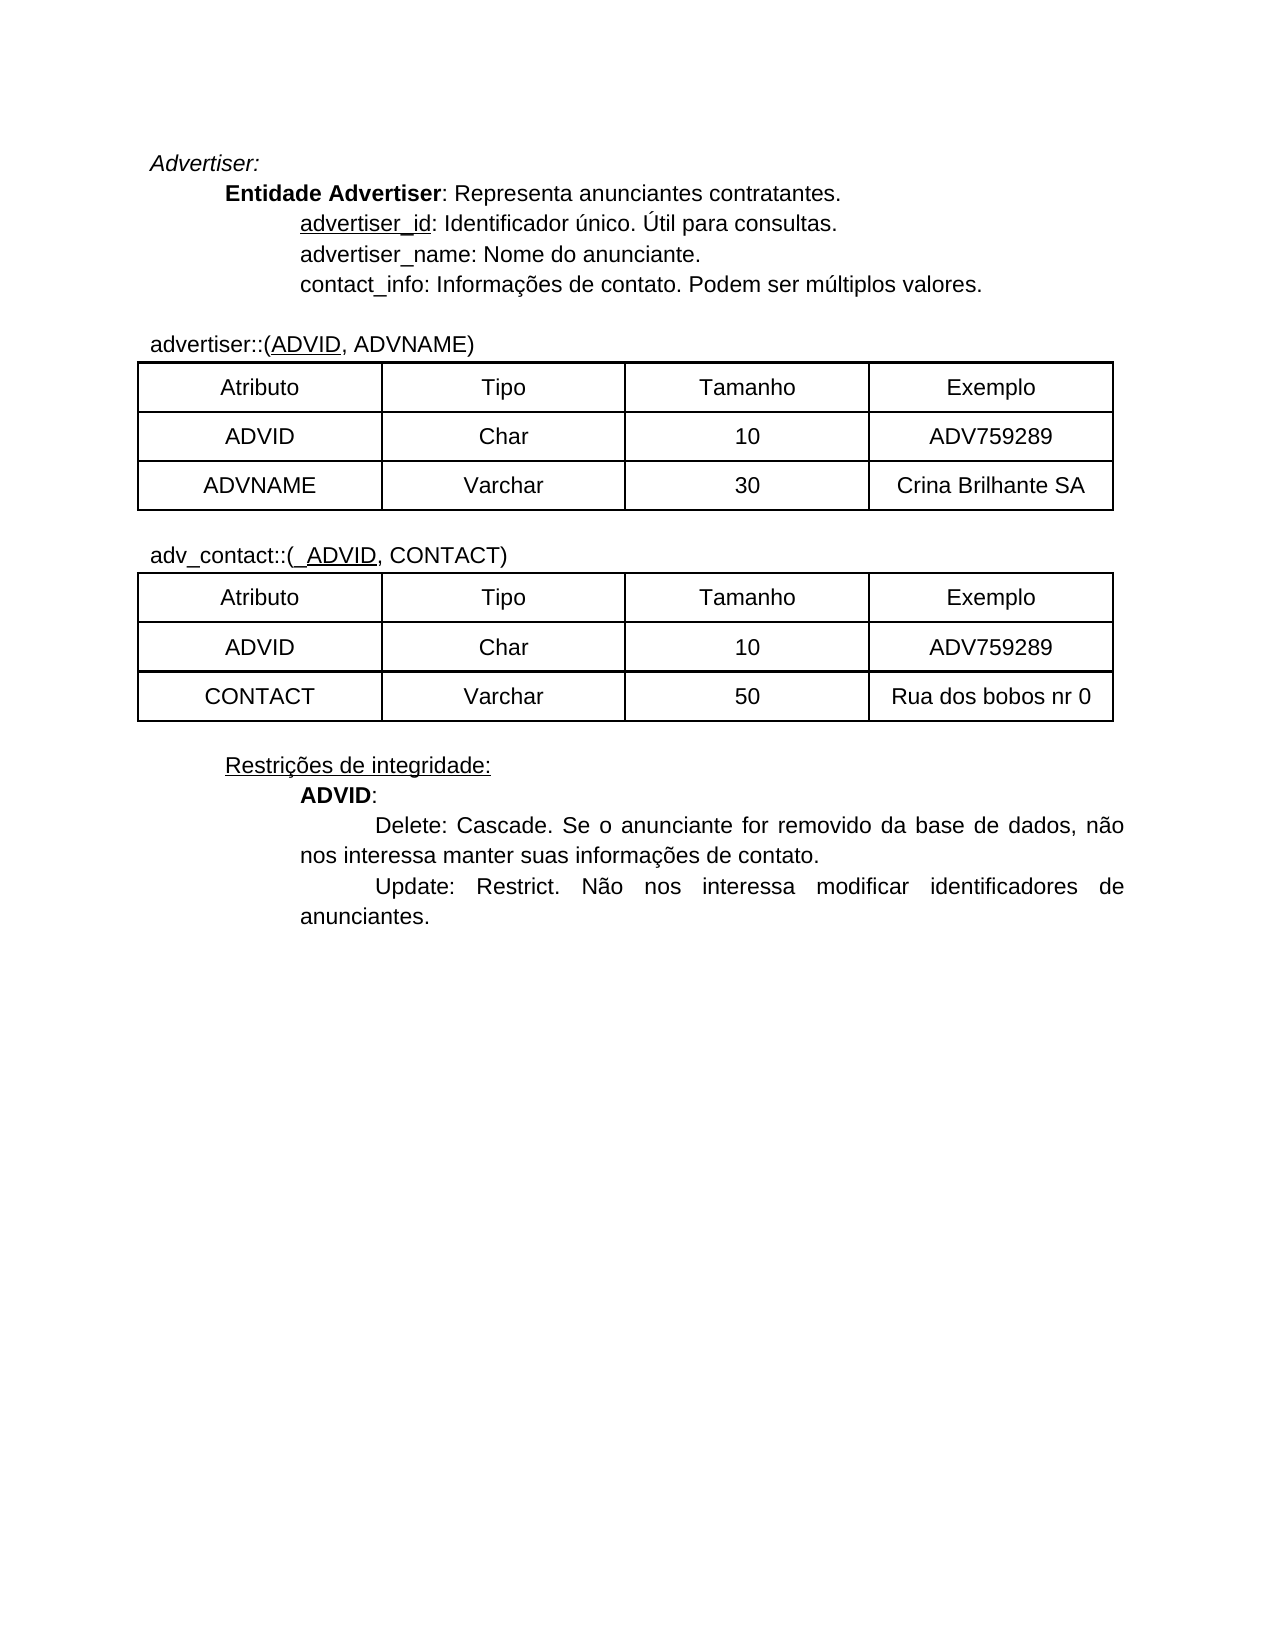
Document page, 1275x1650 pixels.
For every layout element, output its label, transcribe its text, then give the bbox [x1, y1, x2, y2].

text Entidade Advertiser: Representa anunciantes contratantes. [150, 180, 1125, 207]
table_cell Rua dos bobos nr 0 [870, 673, 1112, 719]
text advertiser::(ADVID, ADVNAME) [150, 331, 1125, 358]
table_header Tipo [383, 364, 624, 411]
text ADVID: [150, 782, 1125, 808]
text adv_contact::(_ADVID, CONTACT) [150, 542, 1125, 568]
table_cell 10 [626, 413, 868, 460]
table_cell Char [383, 623, 624, 670]
text Delete: Cascade. Se o anunciante for removido da base de dados, não nos interessa manter suas informações de contato. [300, 812, 1125, 869]
table_header Atributo [139, 574, 381, 621]
table_header Exemplo [870, 574, 1112, 621]
table_cell 50 [626, 673, 868, 719]
table_header Tamanho [626, 574, 868, 621]
table_cell ADVID [139, 413, 381, 460]
table_cell CONTACT [139, 673, 381, 719]
table_cell Crina Brilhante SA [870, 462, 1112, 509]
table_cell 30 [626, 462, 868, 509]
table_cell Char [383, 413, 624, 460]
table_cell Varchar [383, 462, 624, 509]
text Advertiser: [150, 150, 1125, 176]
table_cell ADVID [139, 623, 381, 670]
text Update: Restrict. Não nos interessa modificar identificadores de anunciantes. [300, 873, 1125, 929]
table_header Atributo [139, 364, 381, 411]
text advertiser_name: Nome do anunciante. [150, 241, 1125, 267]
table_header Tipo [383, 574, 624, 621]
table_cell ADV759289 [870, 413, 1112, 460]
table_header Exemplo [870, 364, 1112, 411]
text contact_info: Informações de contato. Podem ser múltiplos valores. [150, 271, 1125, 297]
table_header Tamanho [626, 364, 868, 411]
text Restrições de integridade: [150, 752, 1125, 778]
text advertiser_id: Identificador único. Útil para consultas. [150, 210, 1125, 237]
table_cell ADV759289 [870, 623, 1112, 670]
table_cell 10 [626, 623, 868, 670]
table_cell Varchar [383, 673, 624, 719]
table_cell ADVNAME [139, 462, 381, 509]
